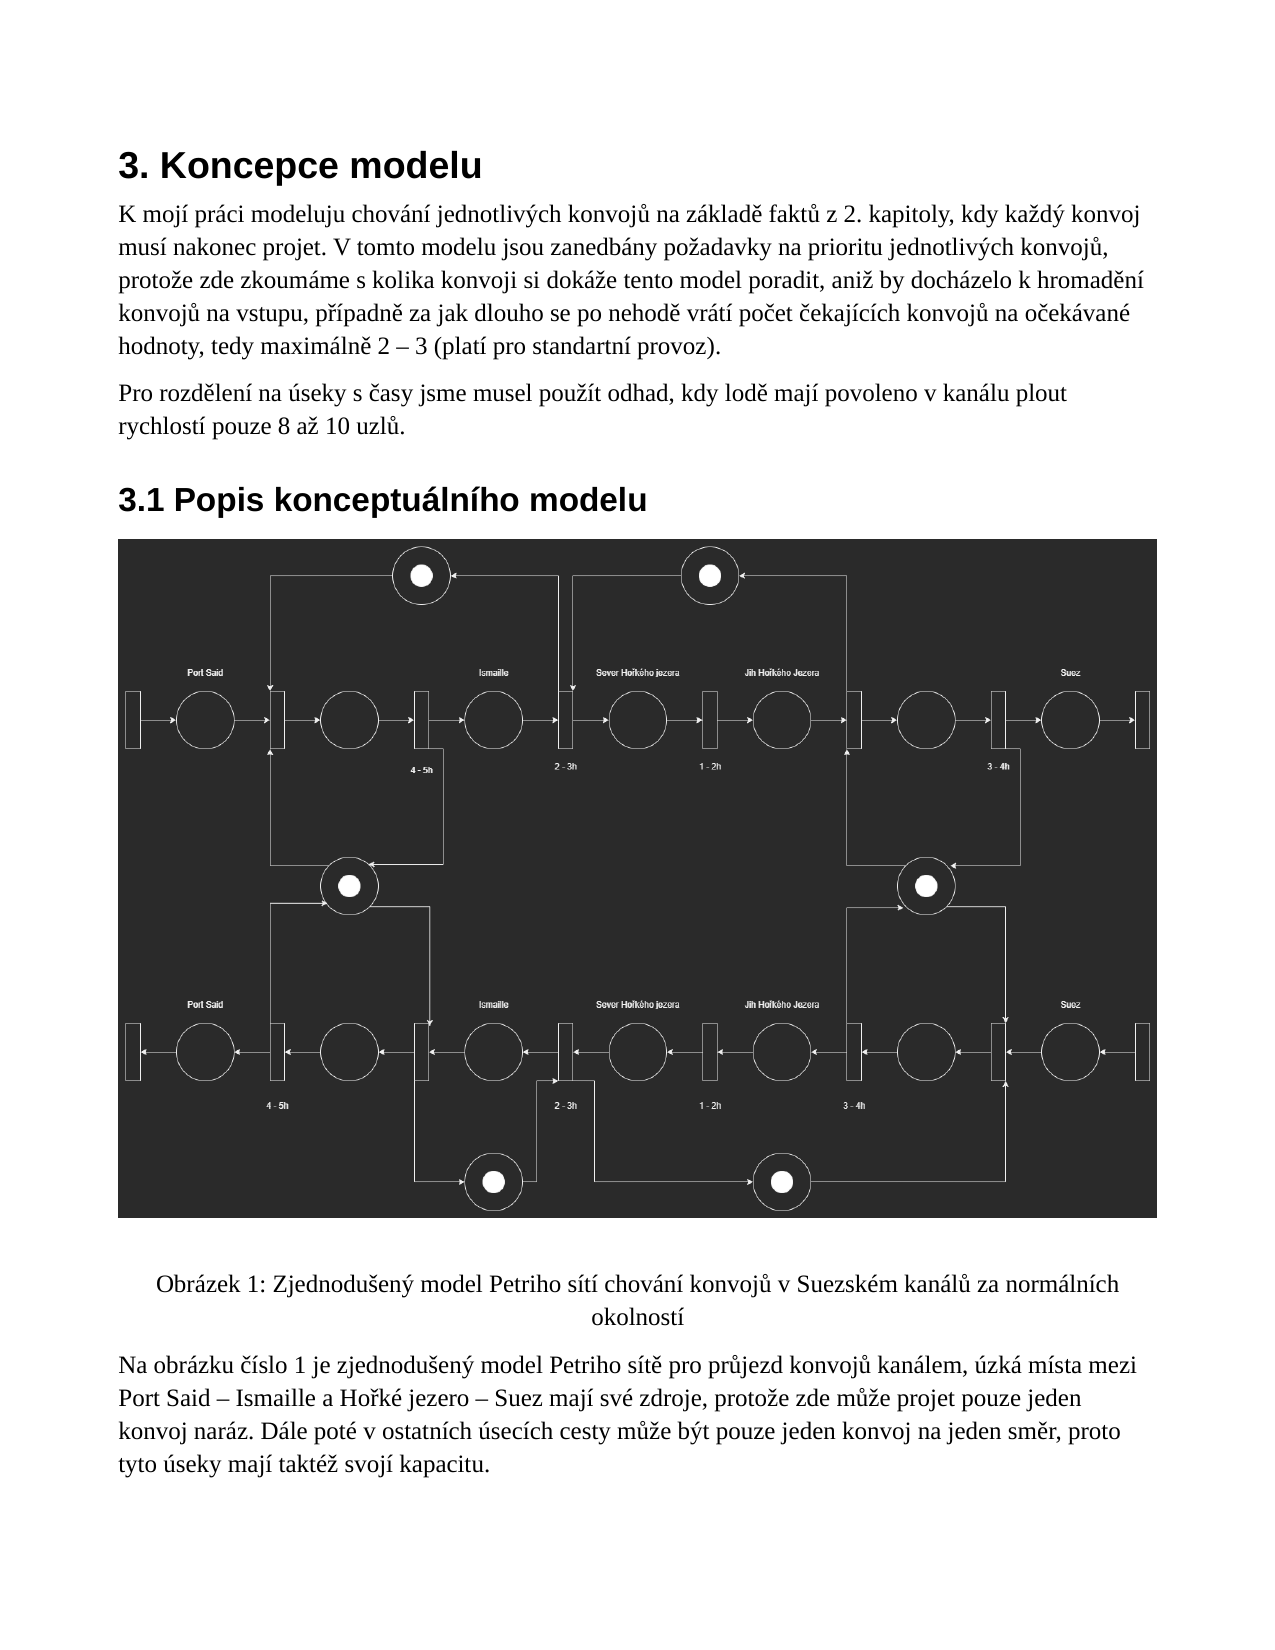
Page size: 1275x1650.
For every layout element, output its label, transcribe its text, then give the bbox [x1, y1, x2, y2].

text K mojí práci modeluju chování jednotlivých konvojů na základě faktů z 2. kapitoly, kdy každý konvoj musí nakonec projet. V tomto modelu jsou zanedbány požadavky na prioritu jednotlivých konvojů, protože zde zkoumáme s kolika konvoji si dokáže tento model poradit, aniž by docházelo k hromadění konvojů na vstupu, případně za jak dlouho se po nehodě vrátí počet čekajících konvojů na očekávané hodnoty, tedy maximálně 2 – 3 (platí pro standartní provoz). [118, 199, 1157, 359]
picture [118, 539, 1157, 1218]
subtitle 3. Koncepce modelu [118, 143, 1157, 186]
subtitle 3.1 Popis konceptuálního modelu [118, 480, 1157, 518]
text Obrázek 1: Zjednodušený model Petriho sítí chování konvojů v Suezském kanálů za normálních okolností [118, 1269, 1157, 1331]
text Na obrázku číslo 1 je zjednodušený model Petriho sítě pro průjezd konvojů kanálem, úzká místa mezi Port Said – Ismaille a Hořké jezero – Suez mají své zdroje, protože zde může projet pouze jeden konvoj naráz. Dále poté v ostatních úsecích cesty může být pouze jeden konvoj na jeden směr, proto tyto úseky mají taktéž svojí kapacitu. [118, 1350, 1157, 1478]
text Pro rozdělení na úseky s časy jsme musel použít odhad, kdy lodě mají povoleno v kanálu plout rychlostí pouze 8 až 10 uzlů. [118, 378, 1157, 440]
